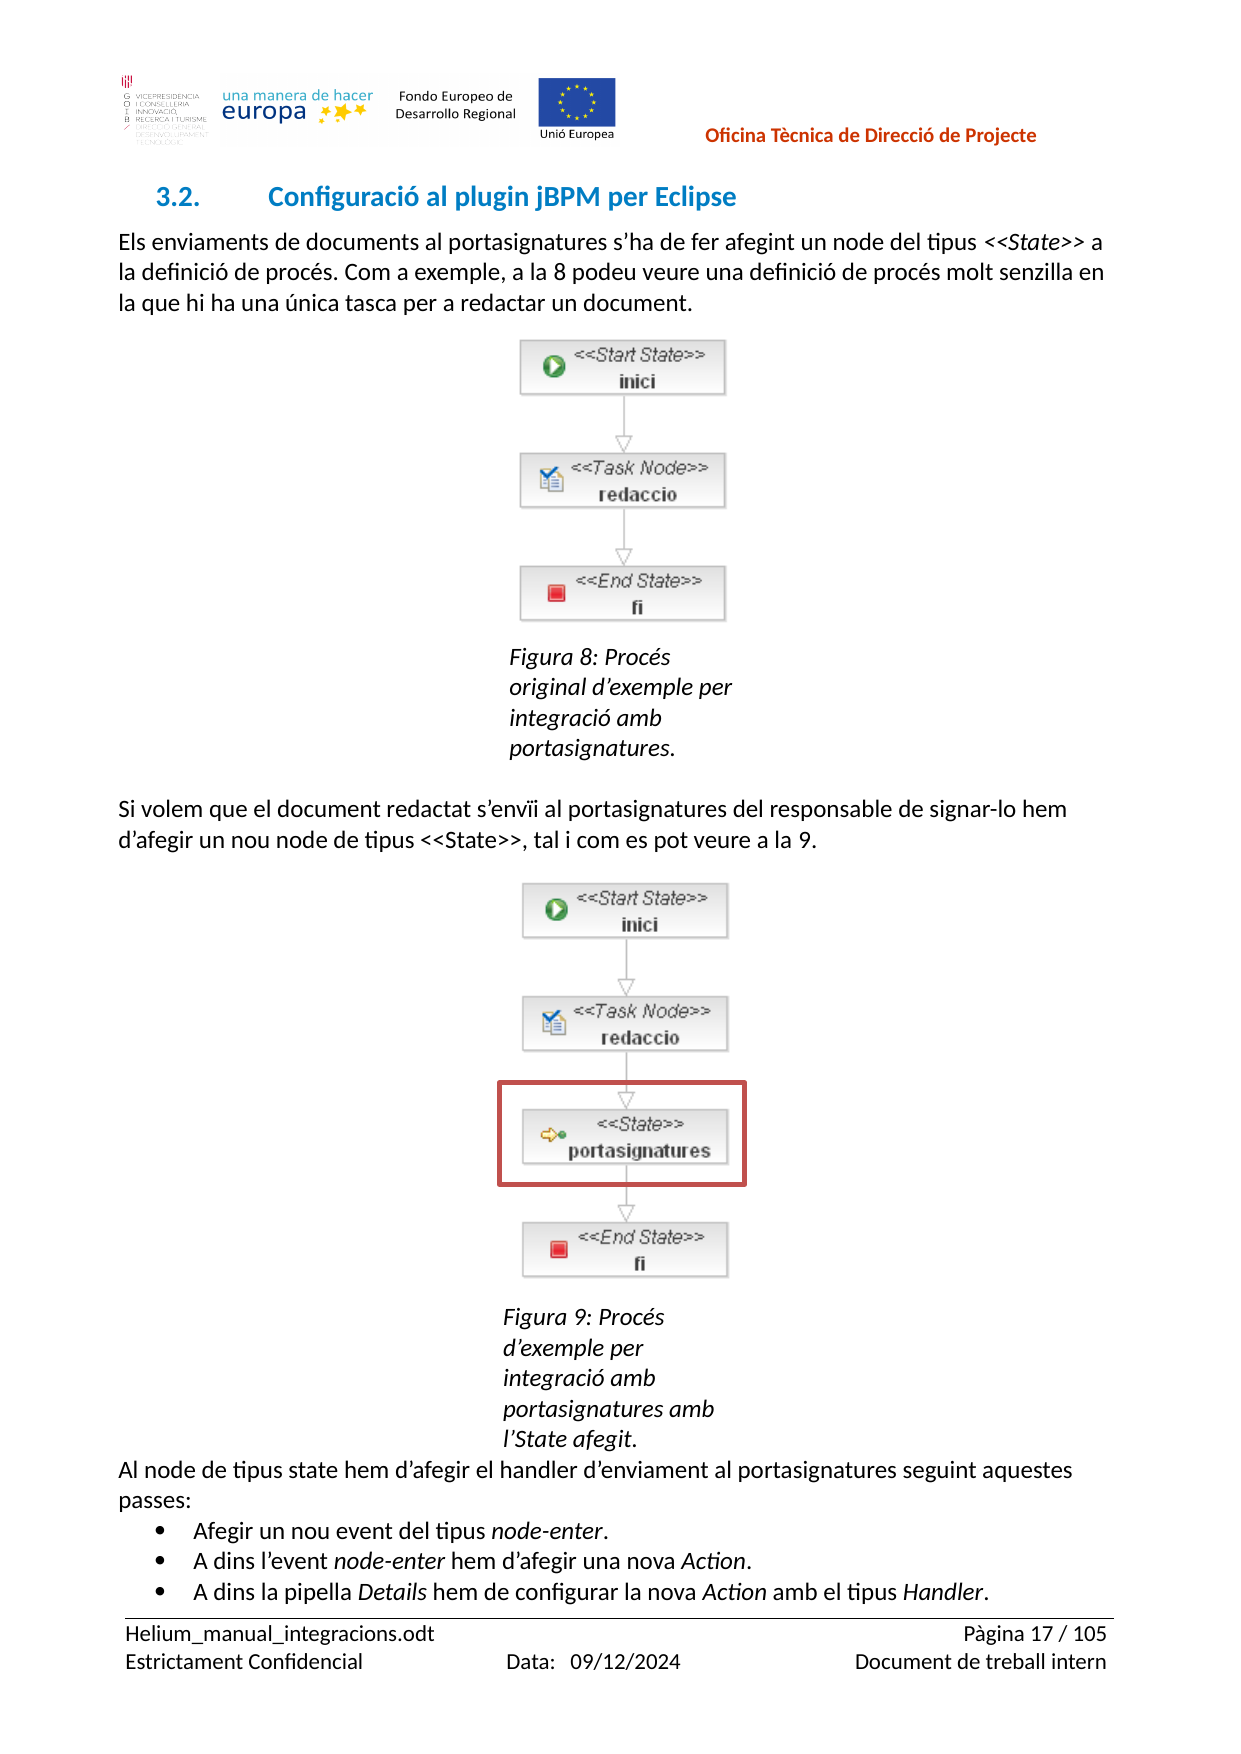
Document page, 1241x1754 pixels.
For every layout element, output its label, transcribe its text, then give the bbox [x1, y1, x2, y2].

picture [502, 867, 739, 1080]
list A dins la pipella Details hem de configurar la nova Action amb el tipus Handler. [156, 1576, 1122, 1607]
text Al node de tipus state hem d’afegir el handler d’enviament al portasignatures seguint aquestes passes: [118, 1454, 1122, 1515]
picture [509, 330, 735, 635]
picture [502, 1187, 739, 1296]
picture [219, 73, 621, 147]
picture [502, 1085, 739, 1182]
text Si volem que el document redactat s’envïi al portasignatures del responsable de signar-lo hem d’afegir un nou node de tipus <<State>>, tal i com es pot veure a la Figura 9. [118, 793, 1122, 854]
picture [118, 73, 213, 147]
subtitle Configuració al plugin jBPM per Eclipse [155, 178, 1122, 213]
list A dins l’event node-enter hem d’afegir una nova Action. [156, 1546, 1122, 1576]
text Els enviaments de documents al portasignatures s’ha de fer afegint un node del tipus <<State>> a la definició de procés. Com a exemple, a la Figura 8 podeu veure una definició de procés molt senzilla en la que hi ha una única tasca per a redactar un document. [118, 226, 1122, 317]
text Figura 9: Procés d’exemple per integració amb portasignatures amb l’State afegit. [503, 1296, 739, 1454]
list Afegir un nou event del tipus node-enter. [156, 1515, 1122, 1546]
text Figura 8: Procés original d’exemple per integració amb portasignatures. [509, 635, 734, 763]
